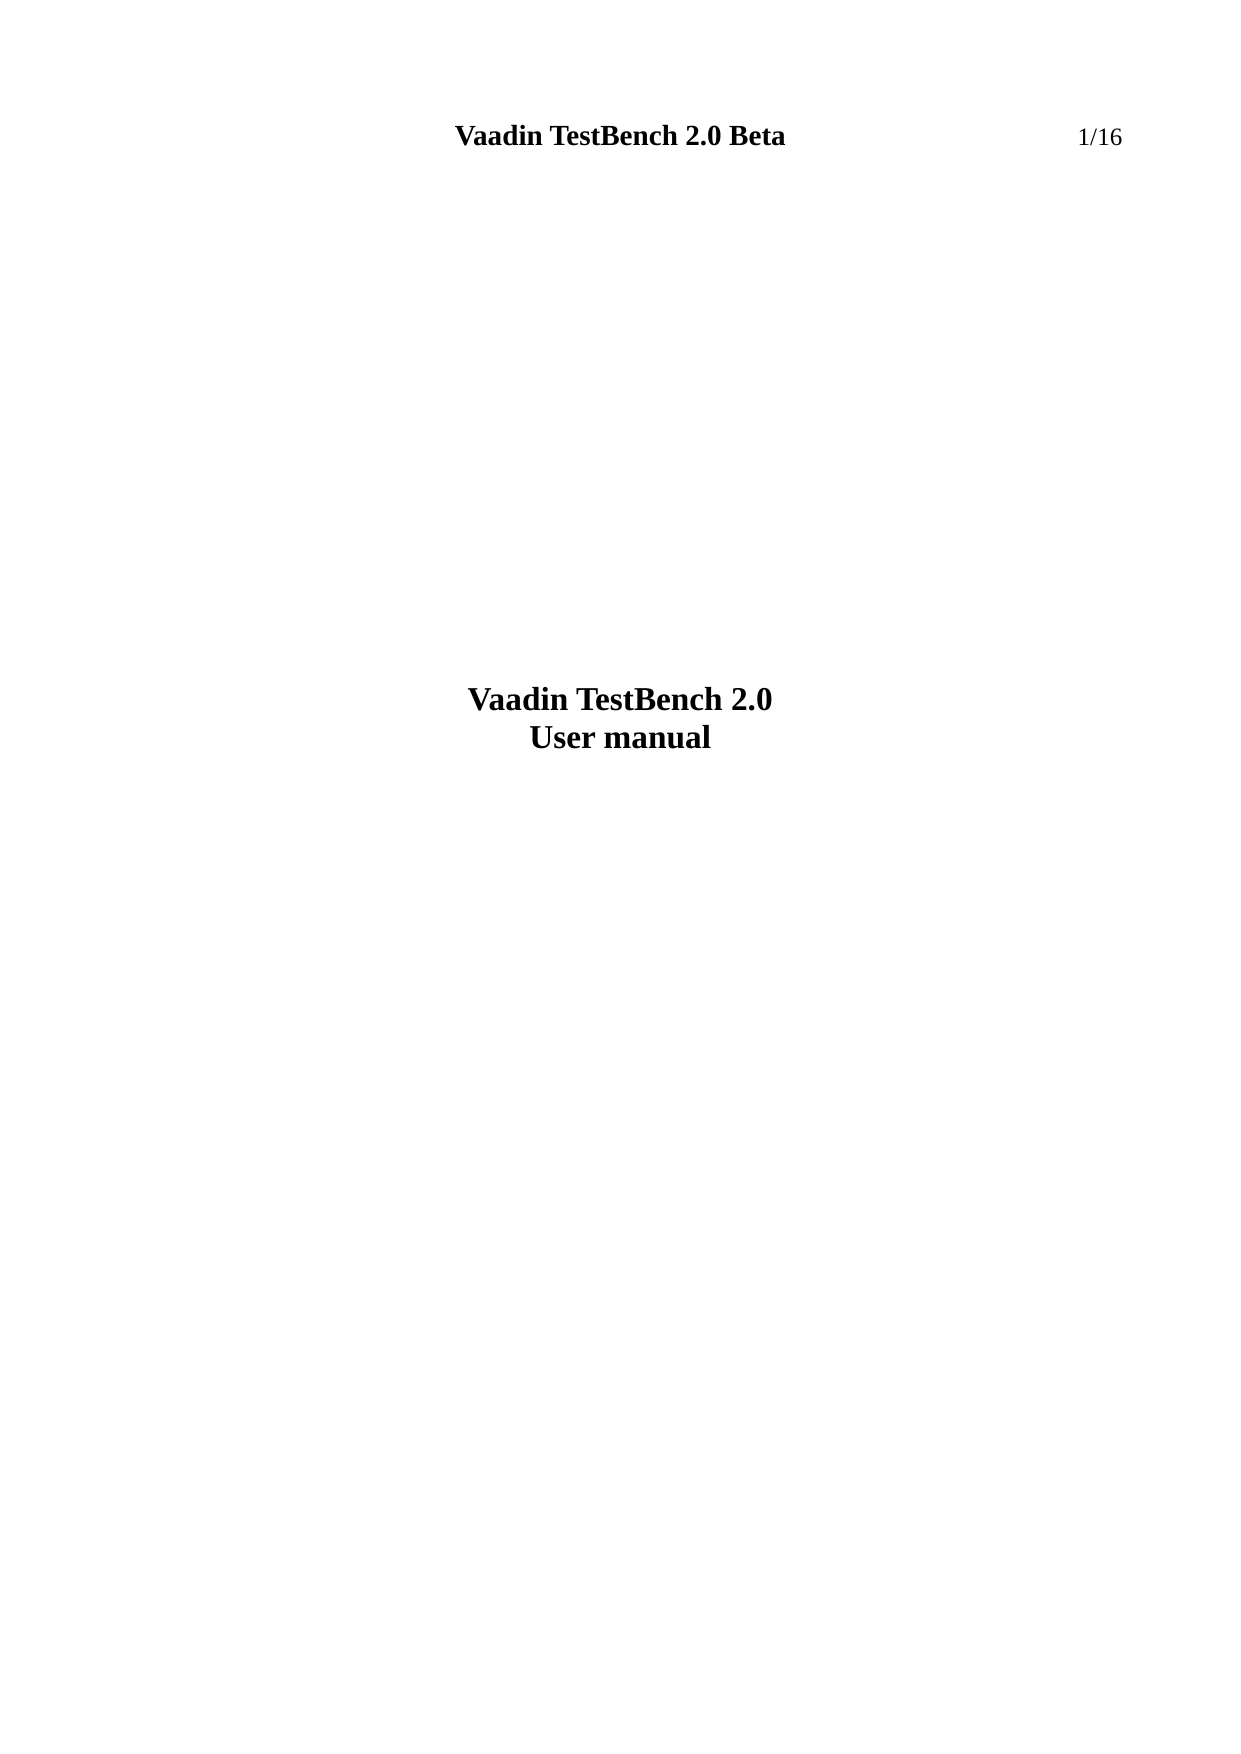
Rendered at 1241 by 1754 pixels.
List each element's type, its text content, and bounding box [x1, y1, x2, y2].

text Vaadin TestBench 2.0 [118, 679, 1122, 718]
text User manual [118, 718, 1122, 756]
